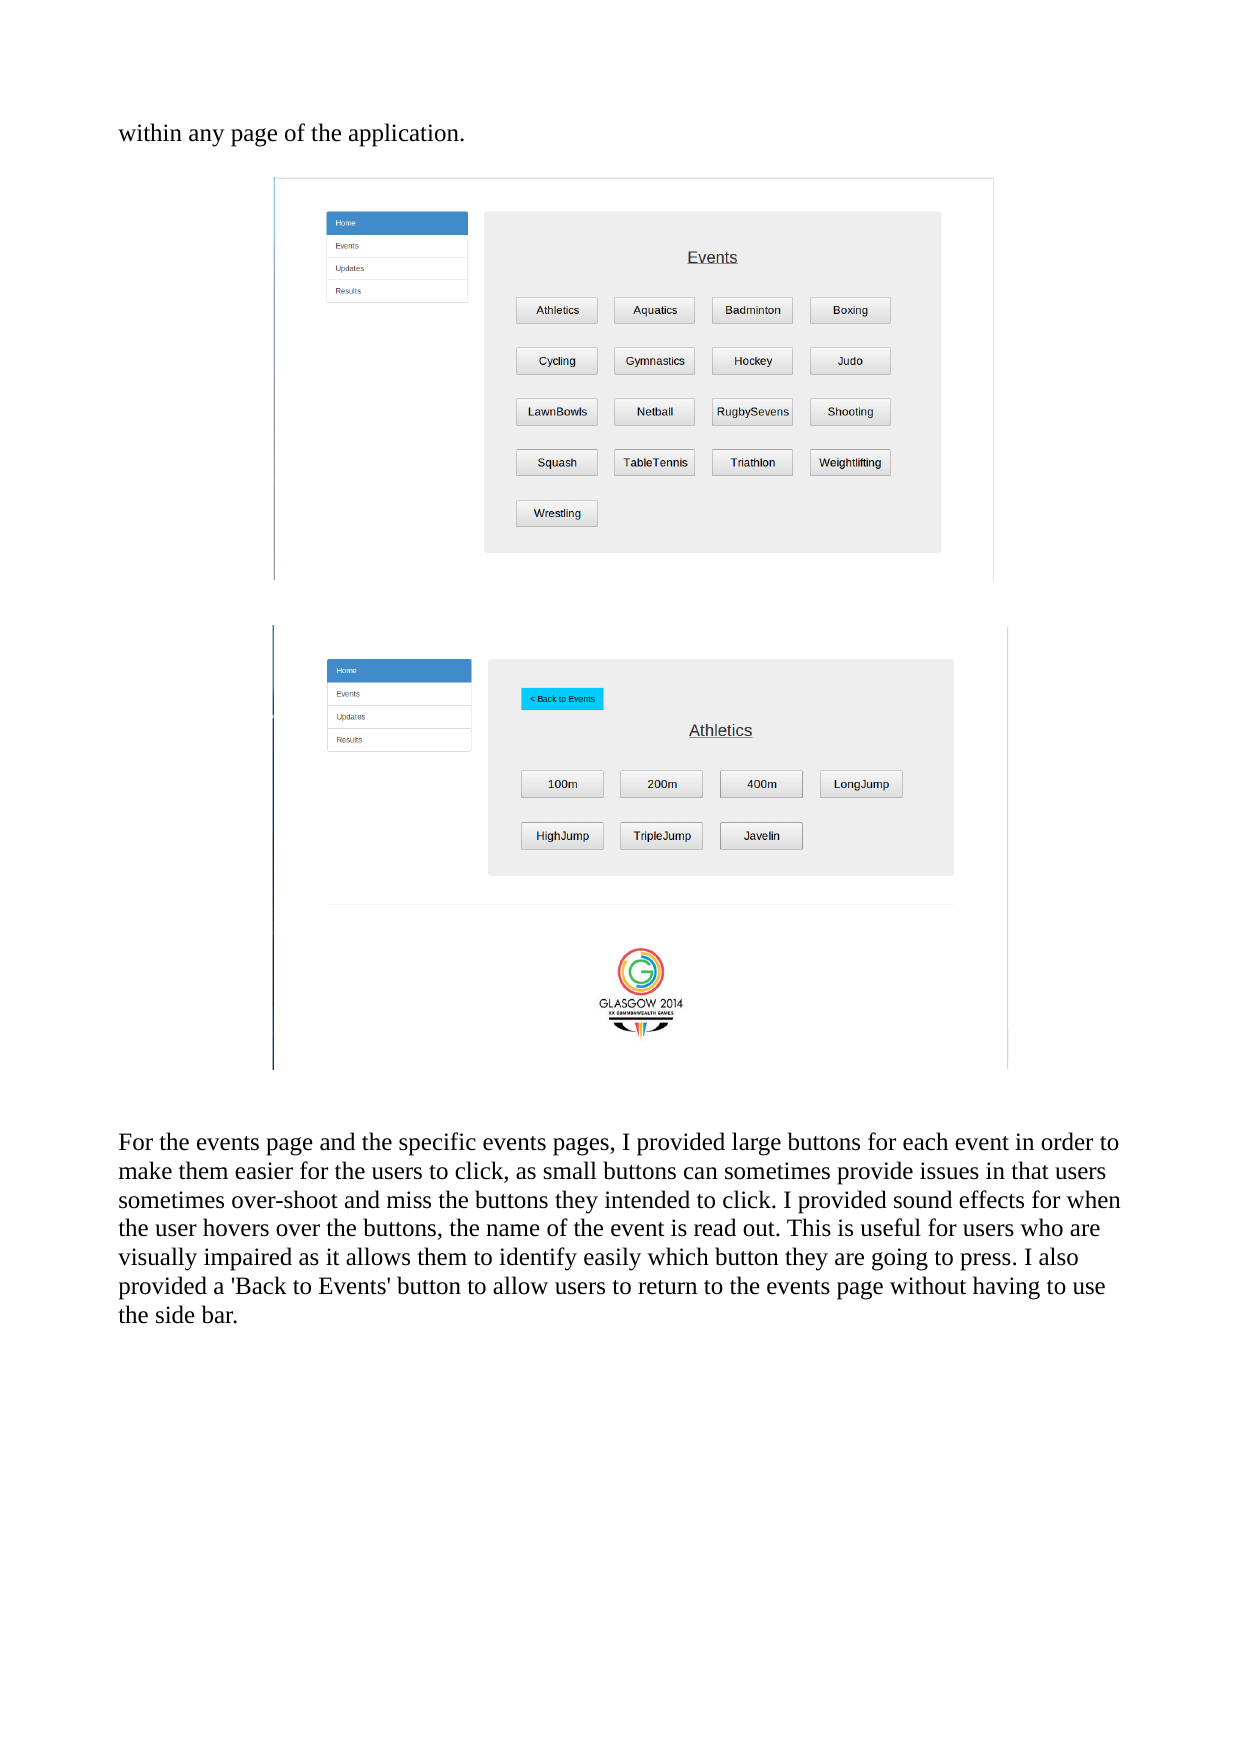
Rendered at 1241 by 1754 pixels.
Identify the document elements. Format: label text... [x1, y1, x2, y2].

text within any page of the application. [118, 118, 1122, 147]
picture [272, 625, 1009, 1070]
picture [273, 177, 994, 580]
text For the events page and the specific events pages, I provided large buttons for each event in order to make them easier for the users to click, as small buttons can sometimes provide issues in that users sometimes over-shoot and miss the buttons they intended to click. I provided sound effects for when the user hovers over the buttons, the name of the event is read out. This is useful for users who are visually impaired as it allows them to identify easily which button they are going to press. I also provided a 'Back to Events' button to allow users to return to the events page without having to use the side bar. [118, 1127, 1122, 1328]
